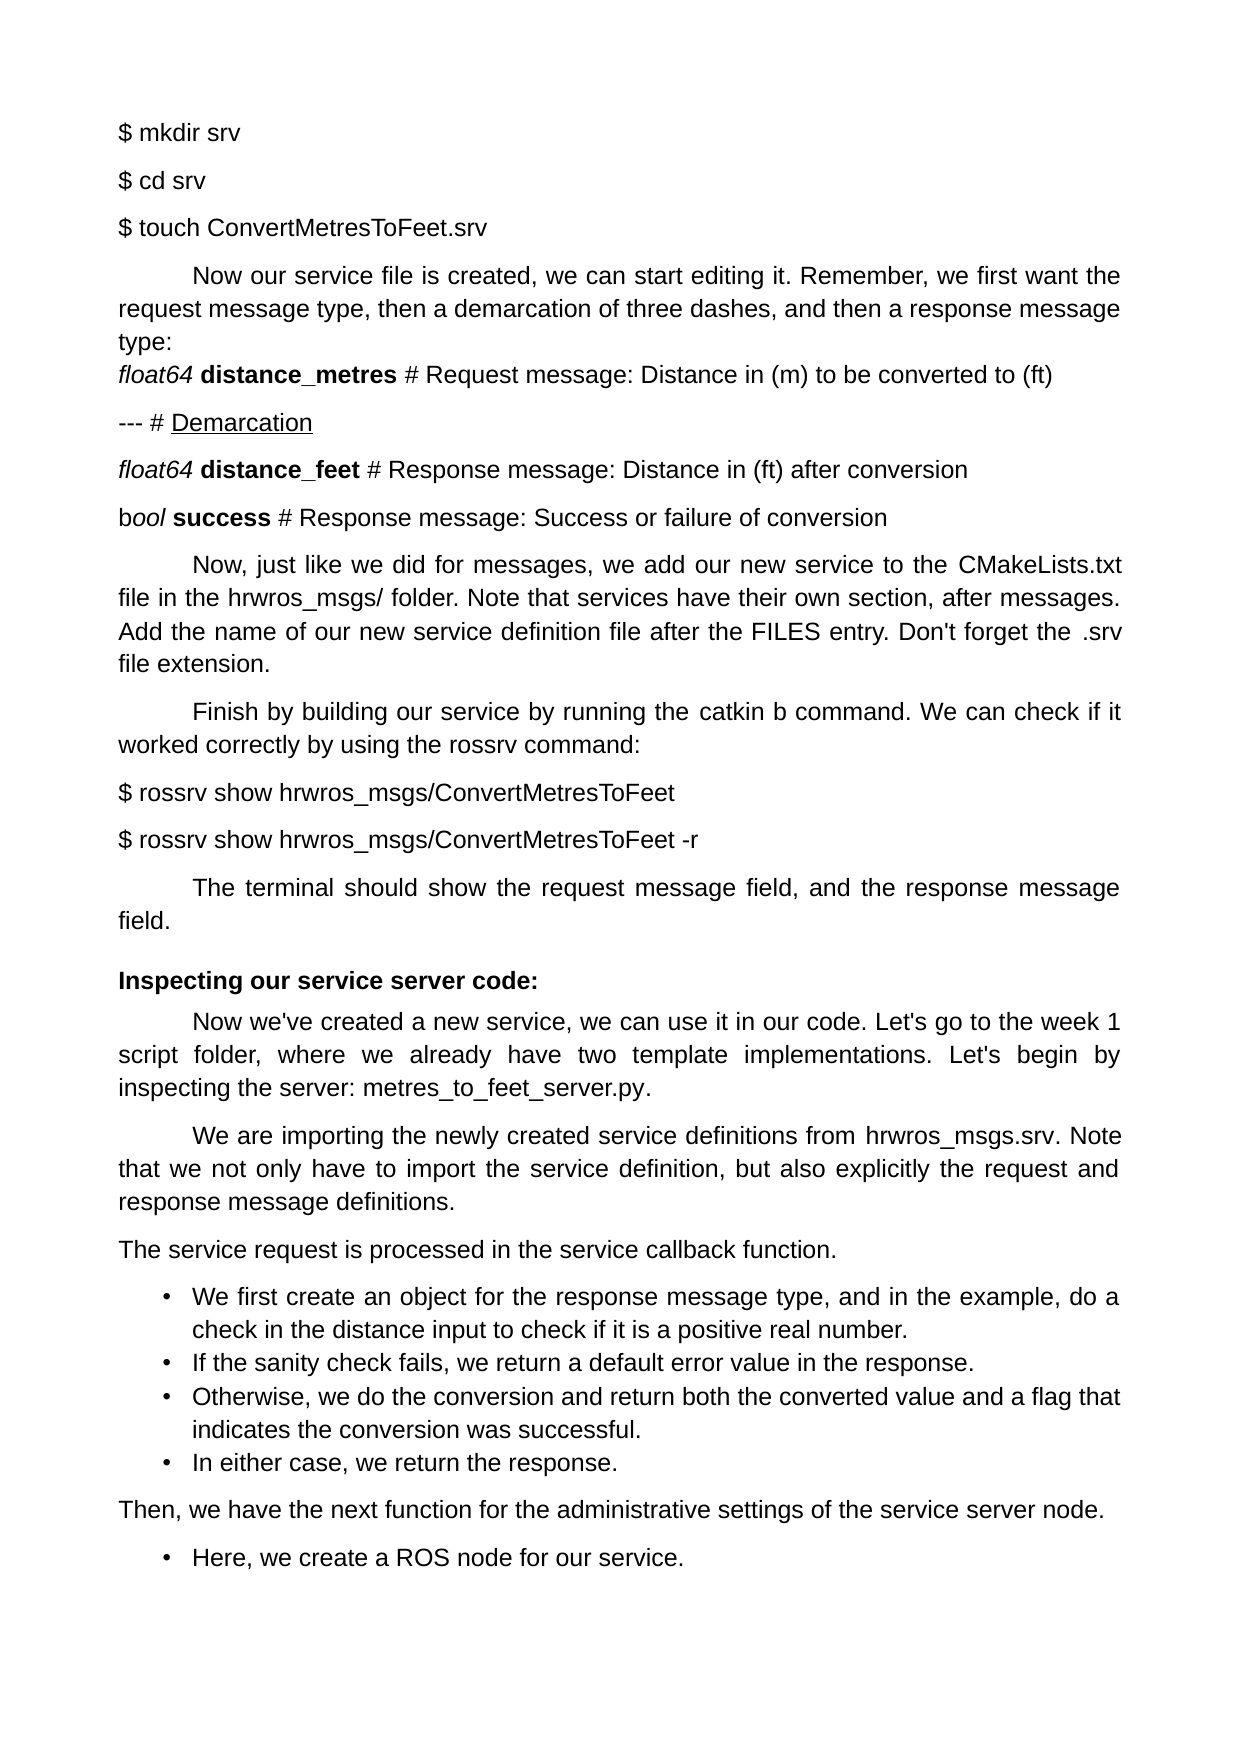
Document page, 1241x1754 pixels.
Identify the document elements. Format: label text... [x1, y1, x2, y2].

text The terminal should show the request message field, and the response message field. [118, 873, 1122, 935]
text --- # Demarcation [118, 408, 1122, 436]
list Otherwise, we do the conversion and return both the converted value and a flag that indicates the conversion was successful. [162, 1381, 1122, 1443]
text $ touch ConvertMetresToFeet.srv [118, 213, 1122, 242]
text $ rossrv show hrwros_msgs/ConvertMetresToFeet [118, 778, 1122, 806]
list Here, we create a ROS node for our service. [162, 1543, 1122, 1572]
text We are importing the newly created service definitions from hrwros_msgs.srv. Note that we not only have to import the service definition, but also explicitly the request and response message definitions. [118, 1121, 1122, 1216]
list In either case, we return the response. [162, 1448, 1122, 1476]
text $ rossrv show hrwros_msgs/ConvertMetresToFeet -r [118, 825, 1122, 854]
text Finish by building our service by running the catkin b command. We can check if it worked correctly by using the rossrv command: [118, 697, 1122, 759]
text Now we've created a new service, we can use it in our code. Let's go to the week 1 script folder, where we already have two template implementations. Let's begin by inspecting the server: metres_to_feet_server.py. [118, 1007, 1122, 1102]
text bool success # Response message: Success or failure of conversion [118, 503, 1122, 532]
list If the sanity check fails, we return a default error value in the response. [162, 1348, 1122, 1377]
text Then, we have the next function for the administrative settings of the service server node. [118, 1495, 1122, 1524]
text $ cd srv [118, 166, 1122, 194]
text The service request is processed in the service callback function. [118, 1234, 1122, 1263]
subtitle Inspecting our service server code: [118, 966, 1122, 995]
text Now, just like we did for messages, we add our new service to the CMakeLists.txt file in the hrwros_msgs/ folder. Note that services have their own section, after messages. Add the name of our new service definition file after the FILES entry. Don't forget the .srv file extension. [118, 550, 1122, 678]
text $ mkdir srv [118, 118, 1122, 147]
text float64 distance_feet # Response message: Distance in (ft) after conversion [118, 455, 1122, 484]
list We first create an object for the response message type, and in the example, do a check in the distance input to check if it is a positive real number. [162, 1282, 1122, 1344]
text Now our service file is created, we can start editing it. Remember, we first want the request message type, then a demarcation of three dashes, and then a response message type: float64 distance_metres # Request message: Distance in (m) to be converted to (ft) [118, 261, 1122, 389]
